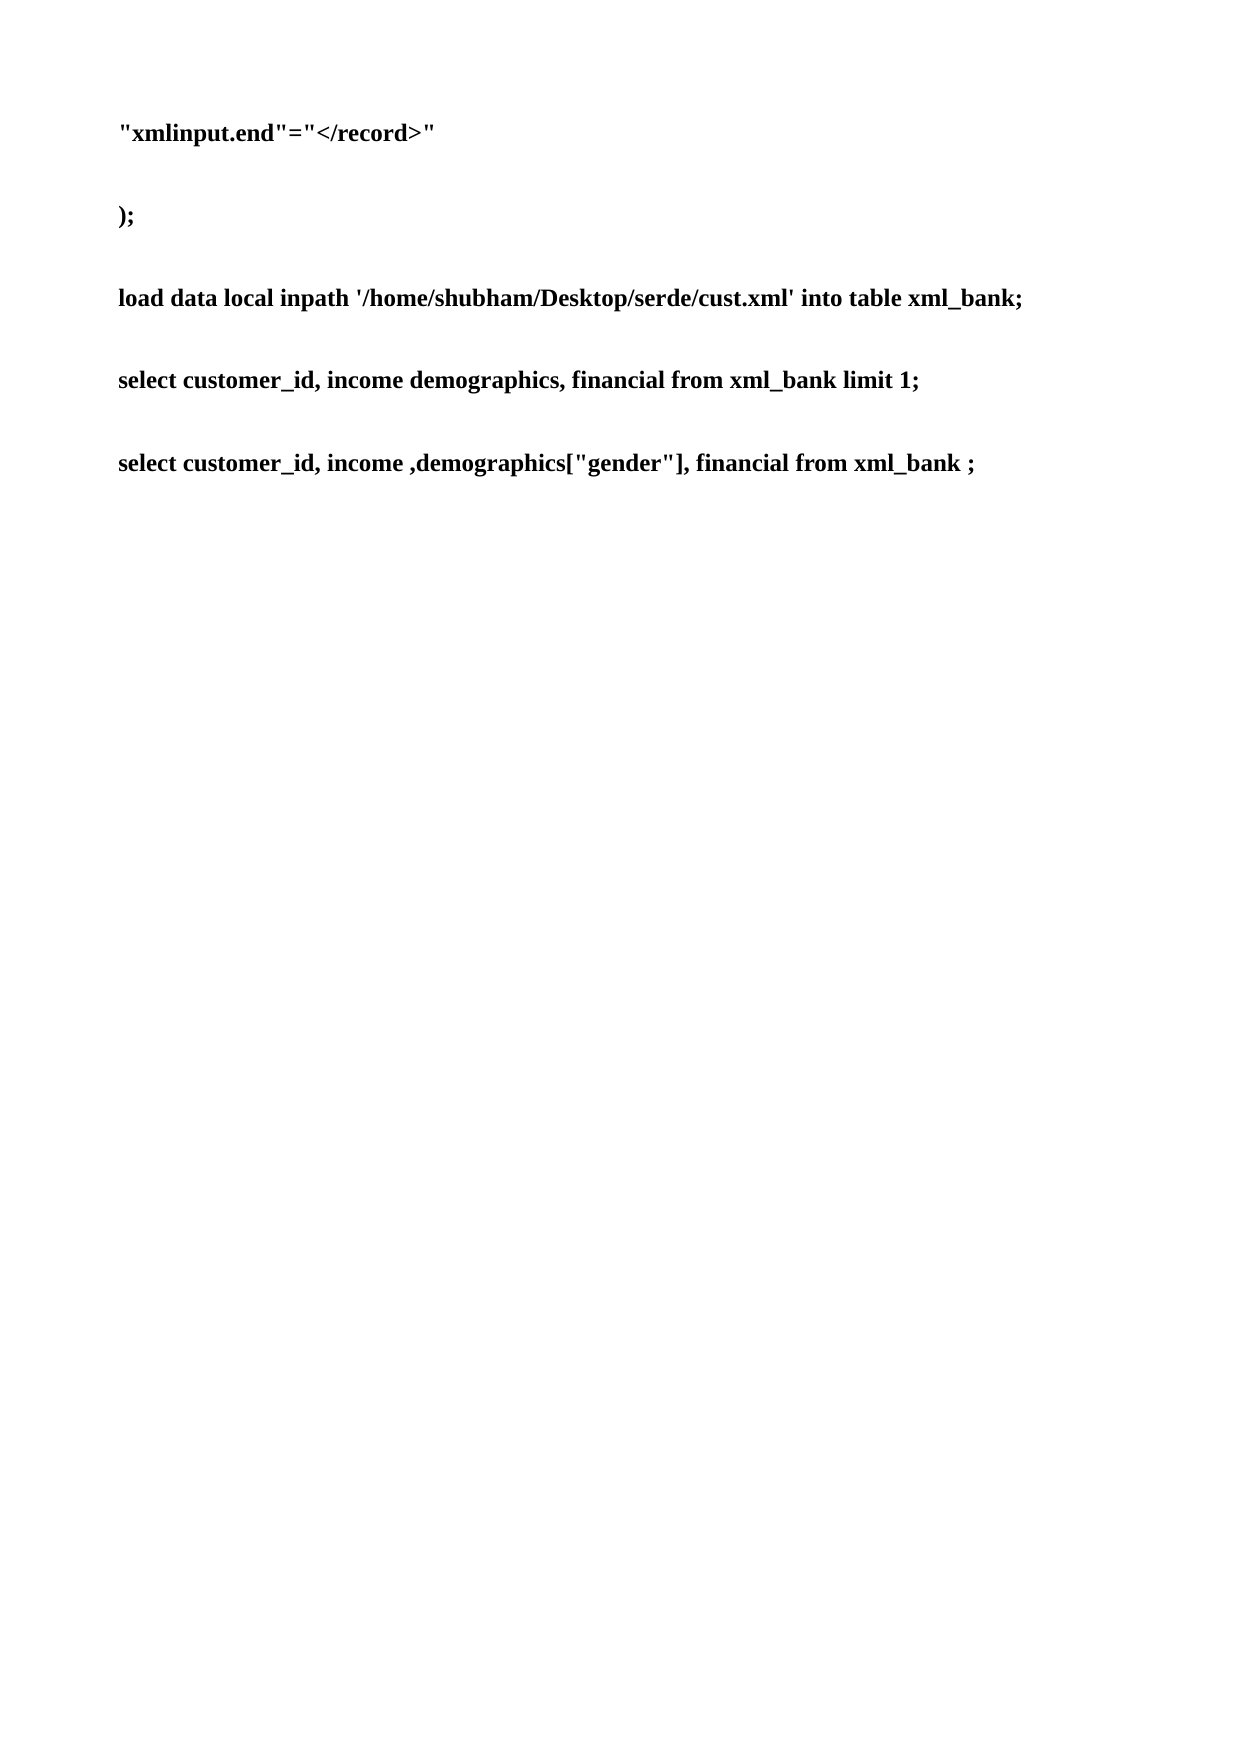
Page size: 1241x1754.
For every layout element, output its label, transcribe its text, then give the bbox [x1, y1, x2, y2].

text "xmlinput.end"="</record>" [118, 118, 1122, 147]
text ); [118, 201, 1122, 229]
text load data local inpath '/home/shubham/Desktop/serde/cust.xml' into table xml_bank; [118, 283, 1122, 312]
text select customer_id, income demographics, financial from xml_bank limit 1; [118, 366, 1122, 394]
text select customer_id, income ,demographics["gender"], financial from xml_bank ; [118, 448, 1122, 477]
